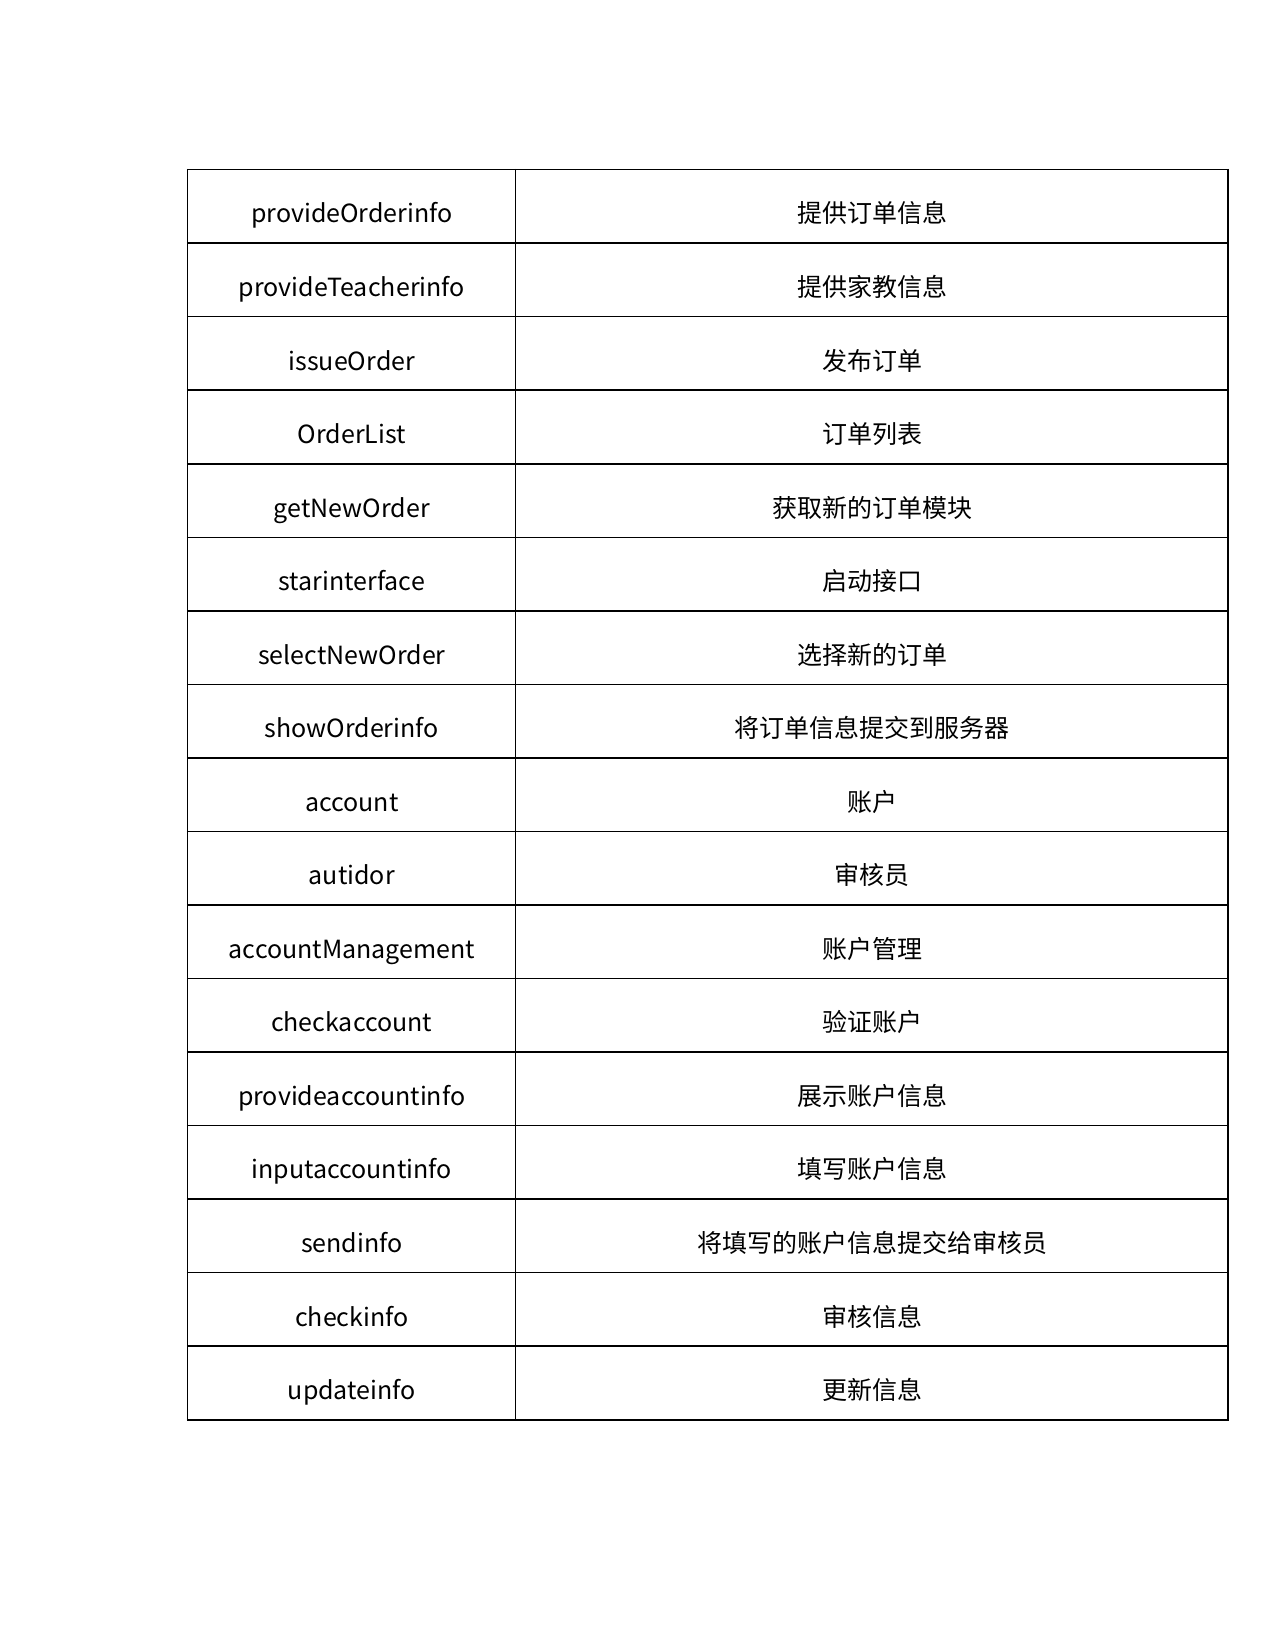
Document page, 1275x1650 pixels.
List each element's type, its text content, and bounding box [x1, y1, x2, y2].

table_cell showOrderinfo [188, 685, 515, 757]
table_cell 将订单信息提交到服务器 [516, 685, 1227, 757]
table_cell 订单列表 [516, 391, 1227, 463]
table_cell 账户管理 [516, 906, 1227, 978]
table_cell updateinfo [188, 1347, 515, 1419]
table_cell 将填写的账户信息提交给审核员 [516, 1200, 1227, 1272]
table_cell 启动接口 [516, 538, 1227, 610]
table_cell 提供订单信息 [516, 170, 1227, 242]
table_cell sendinfo [188, 1200, 515, 1272]
table_cell 展示账户信息 [516, 1053, 1227, 1125]
table_cell checkaccount [188, 979, 515, 1051]
table_cell 审核员 [516, 832, 1227, 904]
table_cell provideOrderinfo [188, 170, 515, 242]
table_cell selectNewOrder [188, 612, 515, 683]
table_cell accountManagement [188, 906, 515, 978]
table_cell provideaccountinfo [188, 1053, 515, 1125]
table_cell 验证账户 [516, 979, 1227, 1051]
table_cell 选择新的订单 [516, 612, 1227, 683]
table_cell getNewOrder [188, 465, 515, 536]
table_cell OrderList [188, 391, 515, 463]
table_cell checkinfo [188, 1273, 515, 1345]
table_cell 发布订单 [516, 317, 1227, 389]
table_cell inputaccountinfo [188, 1126, 515, 1198]
table_cell autidor [188, 832, 515, 904]
table_cell provideTeacherinfo [188, 244, 515, 316]
table_cell 账户 [516, 759, 1227, 831]
table_cell 更新信息 [516, 1347, 1227, 1419]
table_cell starinterface [188, 538, 515, 610]
table_cell 获取新的订单模块 [516, 465, 1227, 536]
table_cell 填写账户信息 [516, 1126, 1227, 1198]
table_cell 提供家教信息 [516, 244, 1227, 316]
table_cell 审核信息 [516, 1273, 1227, 1345]
table_cell account [188, 759, 515, 831]
table_cell issueOrder [188, 317, 515, 389]
